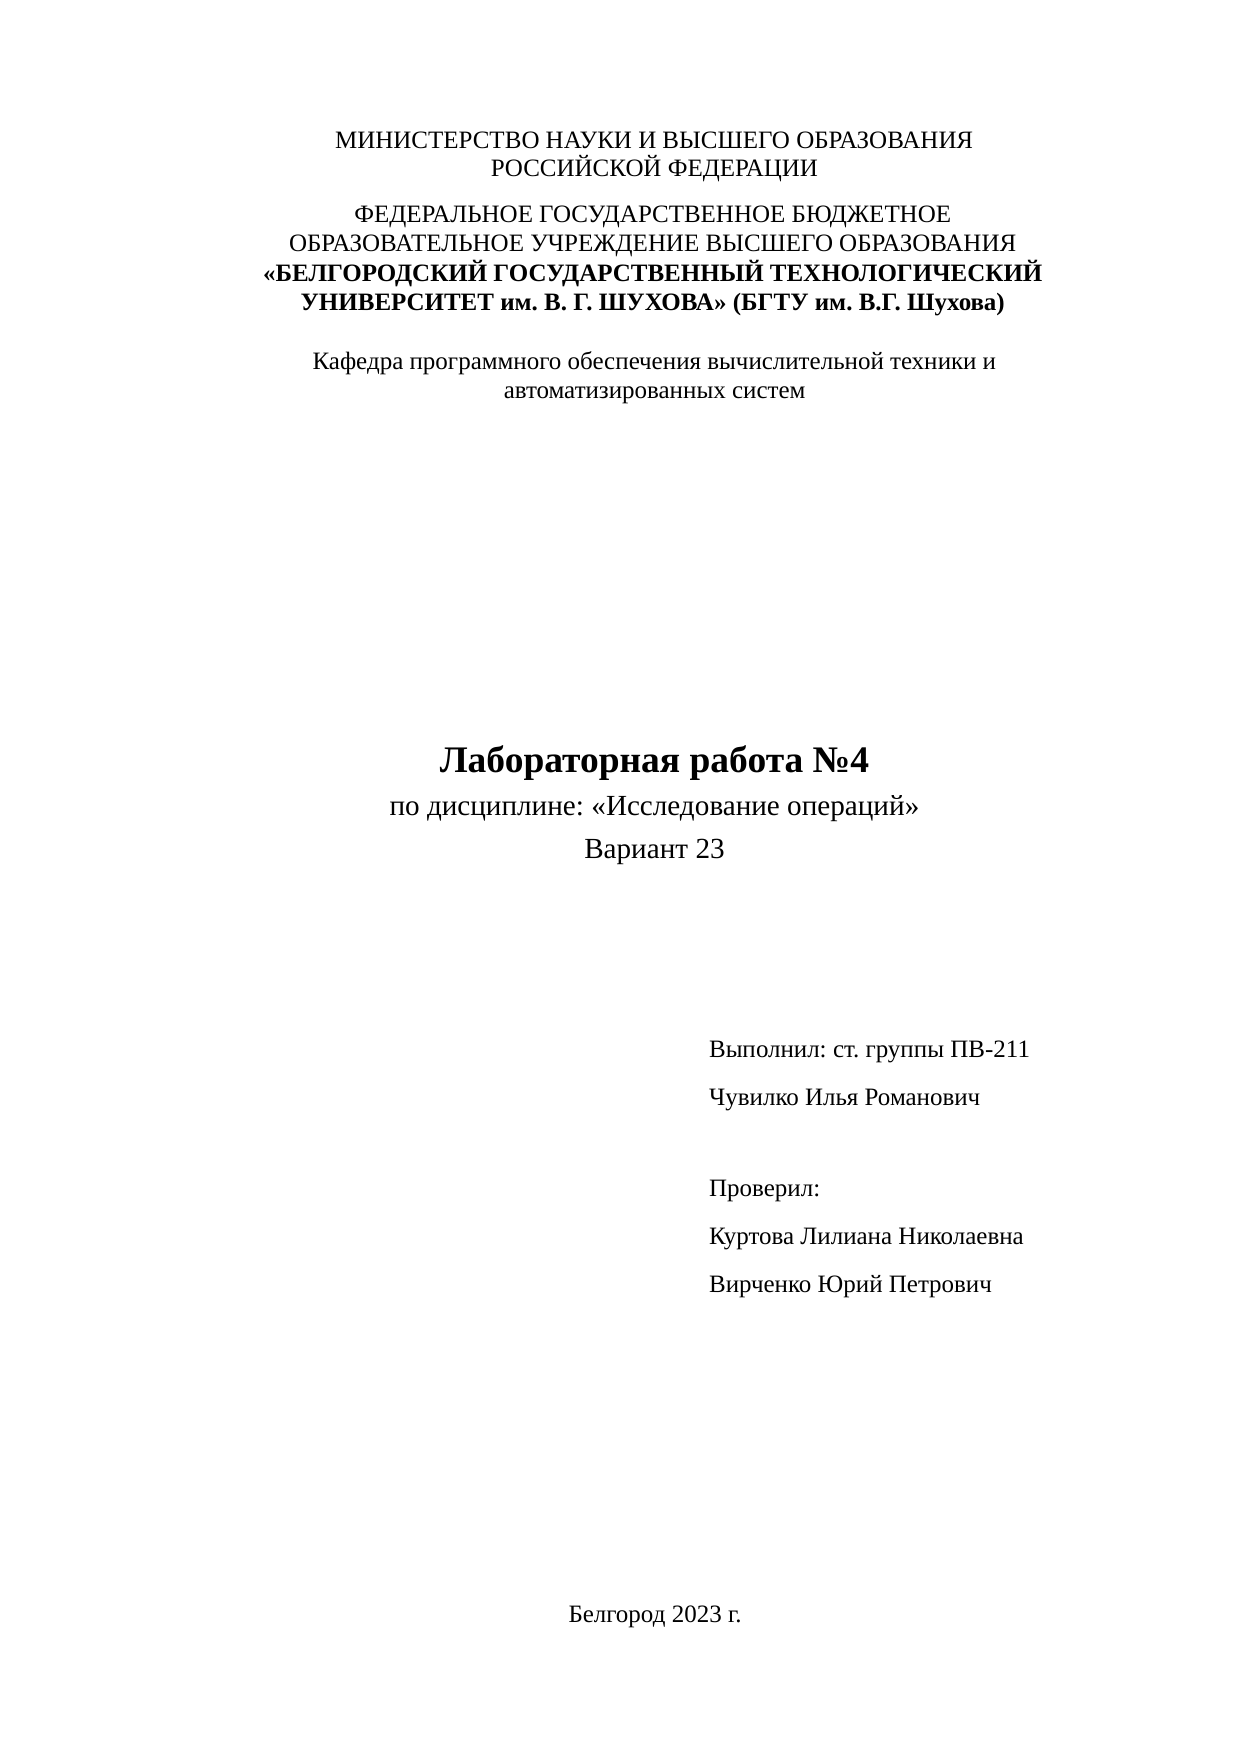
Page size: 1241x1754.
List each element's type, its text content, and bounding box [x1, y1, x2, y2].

text Лабораторная работа №4 по дисциплине: «Исследование операций» [293, 738, 1016, 824]
text «БЕЛГОРОДСКИЙ ГОСУДАРСТВЕННЫЙ ТЕХНОЛОГИЧЕСКИЙ УНИВЕРСИТЕТ им. В. Г. ШУХОВА» (БГТУ им. В.Г. Шухова) [235, 258, 1070, 316]
text Выполнил: ст. группы ПВ-211 [118, 1034, 1122, 1063]
text Вариант 23 [293, 824, 1016, 867]
text Проверил: [118, 1169, 1122, 1203]
text Чувилко Илья Романович [118, 1082, 1122, 1111]
text Кафедра программного обеспечения вычислительной техники и автоматизированных систем [239, 347, 1070, 403]
text ФЕДЕРАЛЬНОЕ ГОСУДАРСТВЕННОЕ БЮДЖЕТНОЕ ОБРАЗОВАТЕЛЬНОЕ УЧРЕЖДЕНИЕ ВЫСШЕГО ОБРАЗОВАНИЯ [235, 199, 1070, 257]
text Вирченко Юрий Петрович [118, 1266, 1122, 1299]
text Белгород 2023 г. [293, 1599, 1017, 1627]
text МИНИСТЕРСТВО НАУКИ И ВЫСШЕГО ОБРАЗОВАНИЯ РОССИЙСКОЙ ФЕДЕРАЦИИ [293, 126, 1016, 182]
text Куртова Лилиана Николаевна [118, 1217, 1122, 1251]
